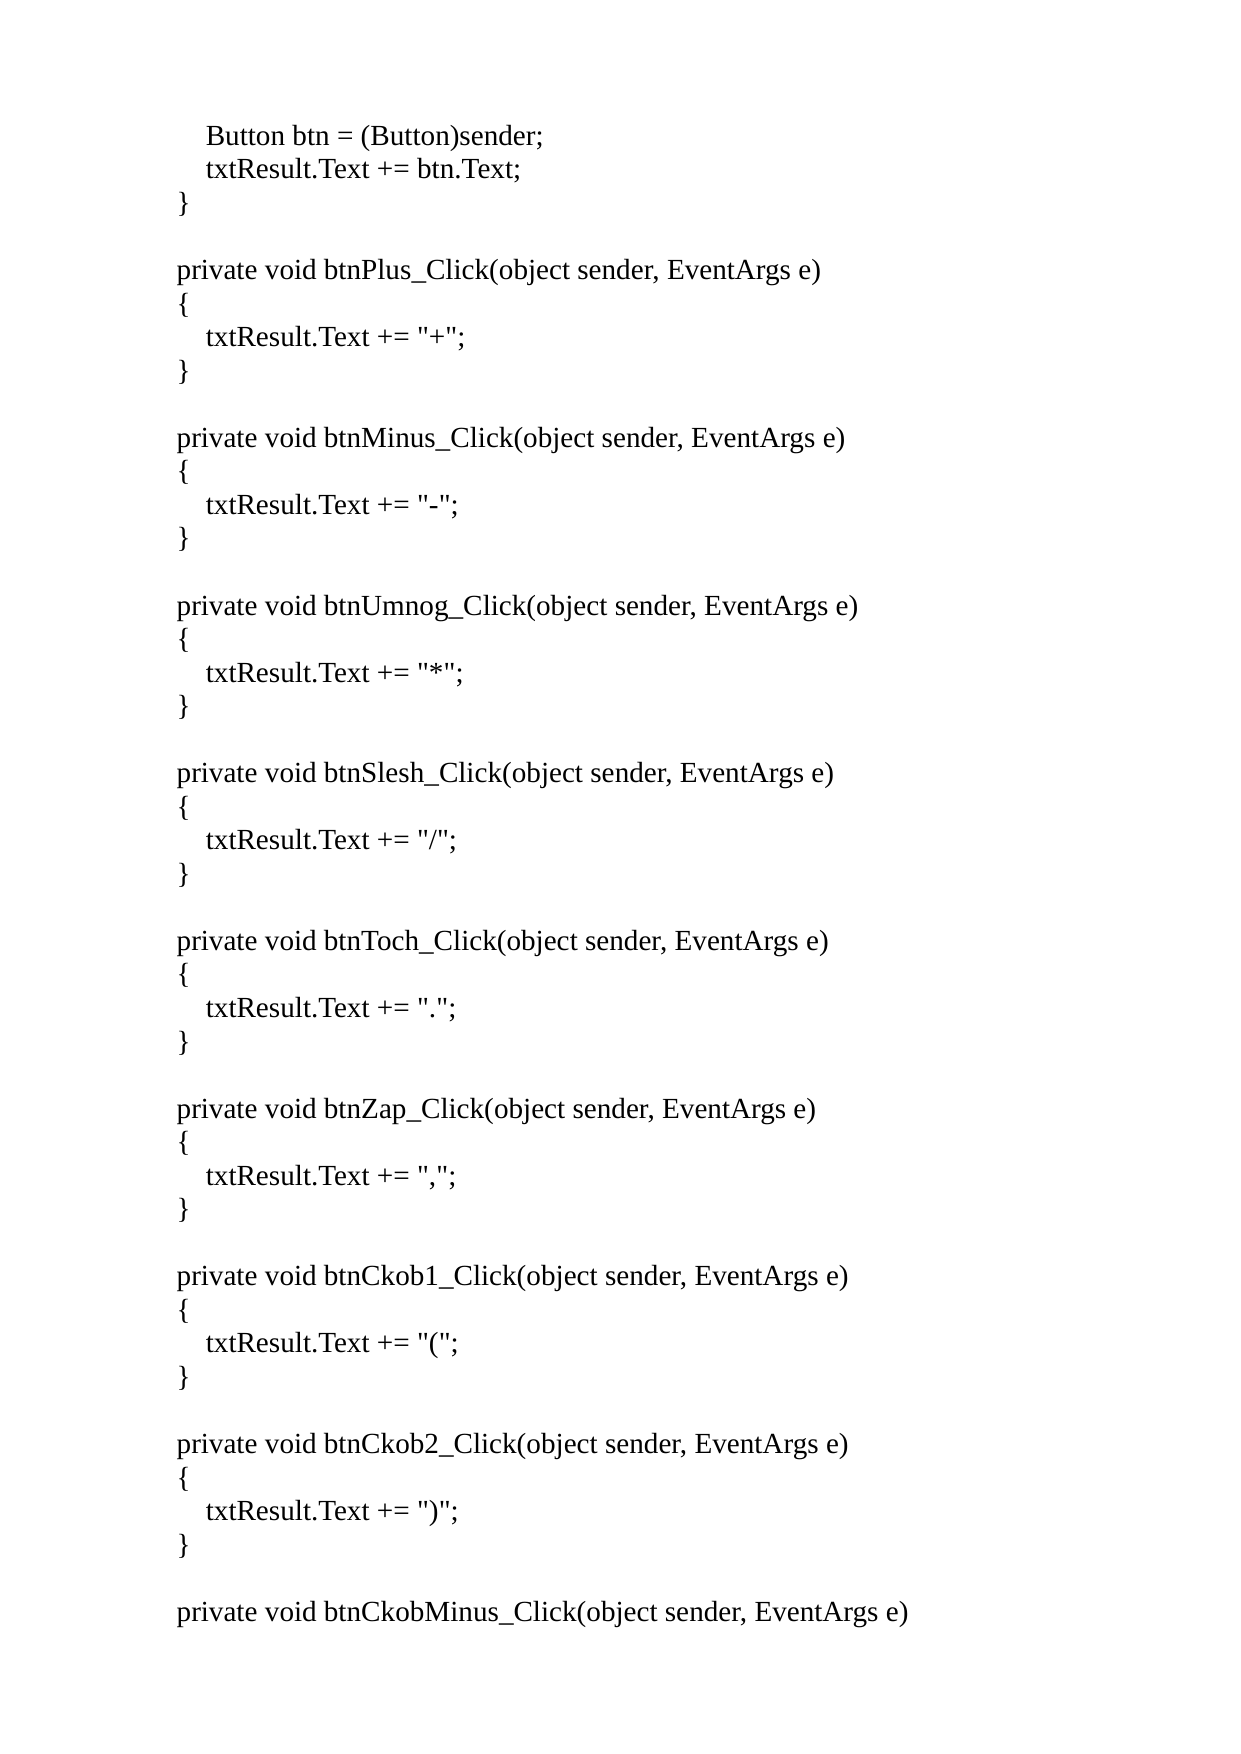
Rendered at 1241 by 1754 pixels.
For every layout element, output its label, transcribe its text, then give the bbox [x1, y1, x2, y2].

text } [118, 353, 1122, 386]
text txtResult.Text += "-"; [118, 487, 1122, 521]
text txtResult.Text += "*"; [118, 655, 1122, 688]
text txtResult.Text += "."; [118, 990, 1122, 1024]
text private void btnZap_Click(object sender, EventArgs e) [118, 1091, 1122, 1124]
text txtResult.Text += btn.Text; [118, 152, 1122, 185]
text { [118, 453, 1122, 487]
text } [118, 1024, 1122, 1057]
text Button btn = (Button)sender; [118, 118, 1122, 152]
text txtResult.Text += "+"; [118, 319, 1122, 353]
text { [118, 1292, 1122, 1326]
text txtResult.Text += ")"; [118, 1493, 1122, 1527]
text { [118, 286, 1122, 319]
text } [118, 521, 1122, 554]
text private void btnCkob1_Click(object sender, EventArgs e) [118, 1258, 1122, 1292]
text { [118, 789, 1122, 822]
text { [118, 1124, 1122, 1158]
text } [118, 1527, 1122, 1560]
text private void btnCkob2_Click(object sender, EventArgs e) [118, 1426, 1122, 1460]
text } [118, 856, 1122, 889]
text txtResult.Text += "/"; [118, 822, 1122, 856]
text private void btnToch_Click(object sender, EventArgs e) [118, 923, 1122, 957]
text txtResult.Text += ","; [118, 1158, 1122, 1191]
text txtResult.Text += "("; [118, 1326, 1122, 1359]
text } [118, 185, 1122, 219]
text private void btnUmnog_Click(object sender, EventArgs e) [118, 588, 1122, 621]
text private void btnMinus_Click(object sender, EventArgs e) [118, 420, 1122, 453]
text { [118, 621, 1122, 655]
text private void btnCkobMinus_Click(object sender, EventArgs e) [118, 1594, 1122, 1627]
text private void btnSlesh_Click(object sender, EventArgs e) [118, 755, 1122, 789]
text { [118, 1460, 1122, 1493]
text private void btnPlus_Click(object sender, EventArgs e) [118, 252, 1122, 286]
text } [118, 1359, 1122, 1393]
text } [118, 688, 1122, 722]
text } [118, 1191, 1122, 1225]
text { [118, 957, 1122, 990]
